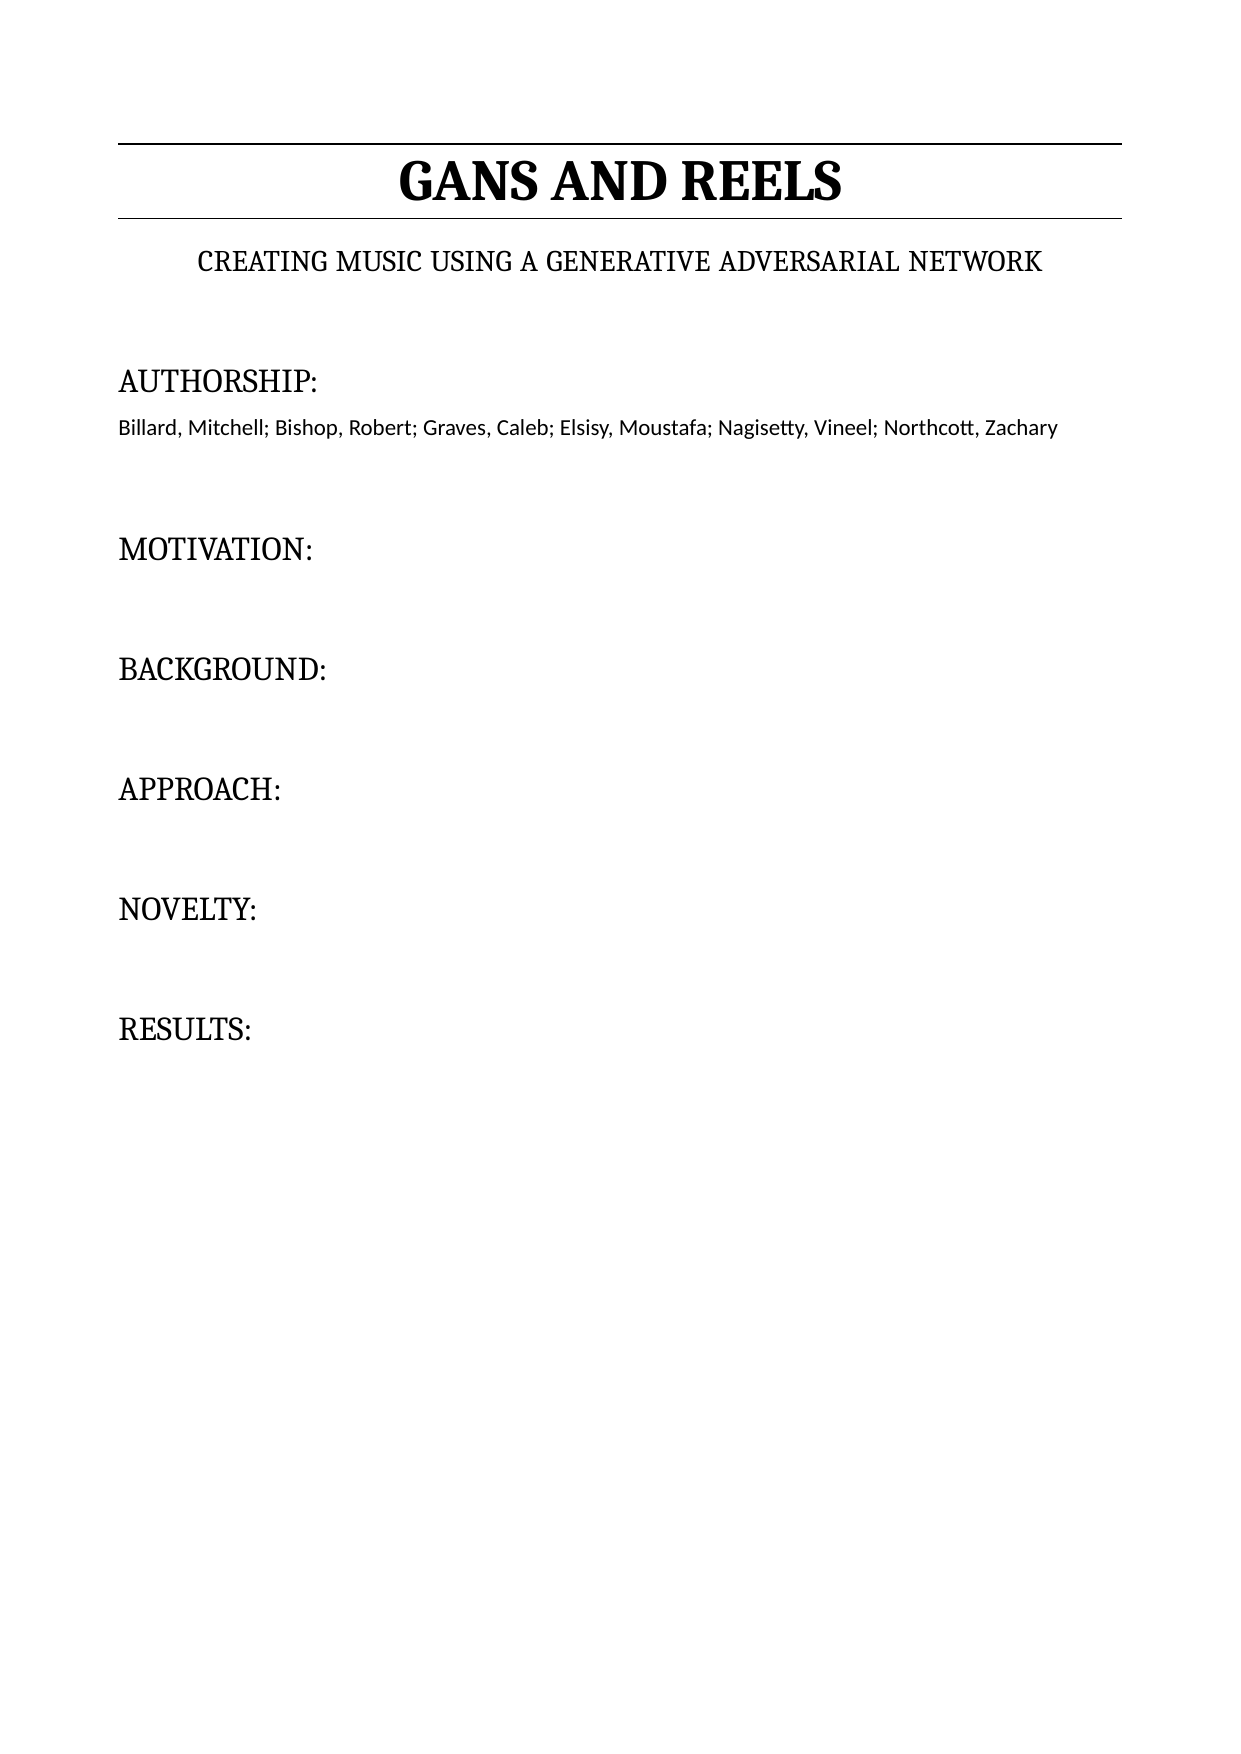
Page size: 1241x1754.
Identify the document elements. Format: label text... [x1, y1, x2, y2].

subtitle Authorship: [118, 362, 1122, 401]
subtitle creating music using a generative adversarial network [118, 238, 1122, 281]
title GANS and reels [118, 145, 1122, 218]
text Billard, Mitchell; Bishop, Robert; Graves, Caleb; Elsisy, Moustafa; Nagisetty, Vineel; Northcott, Zachary [118, 413, 1122, 442]
subtitle Motivation: [118, 531, 1122, 569]
subtitle Novelty: [118, 891, 1122, 929]
subtitle Background: [118, 651, 1122, 689]
subtitle Results: [118, 1011, 1122, 1049]
subtitle Approach: [118, 771, 1122, 809]
